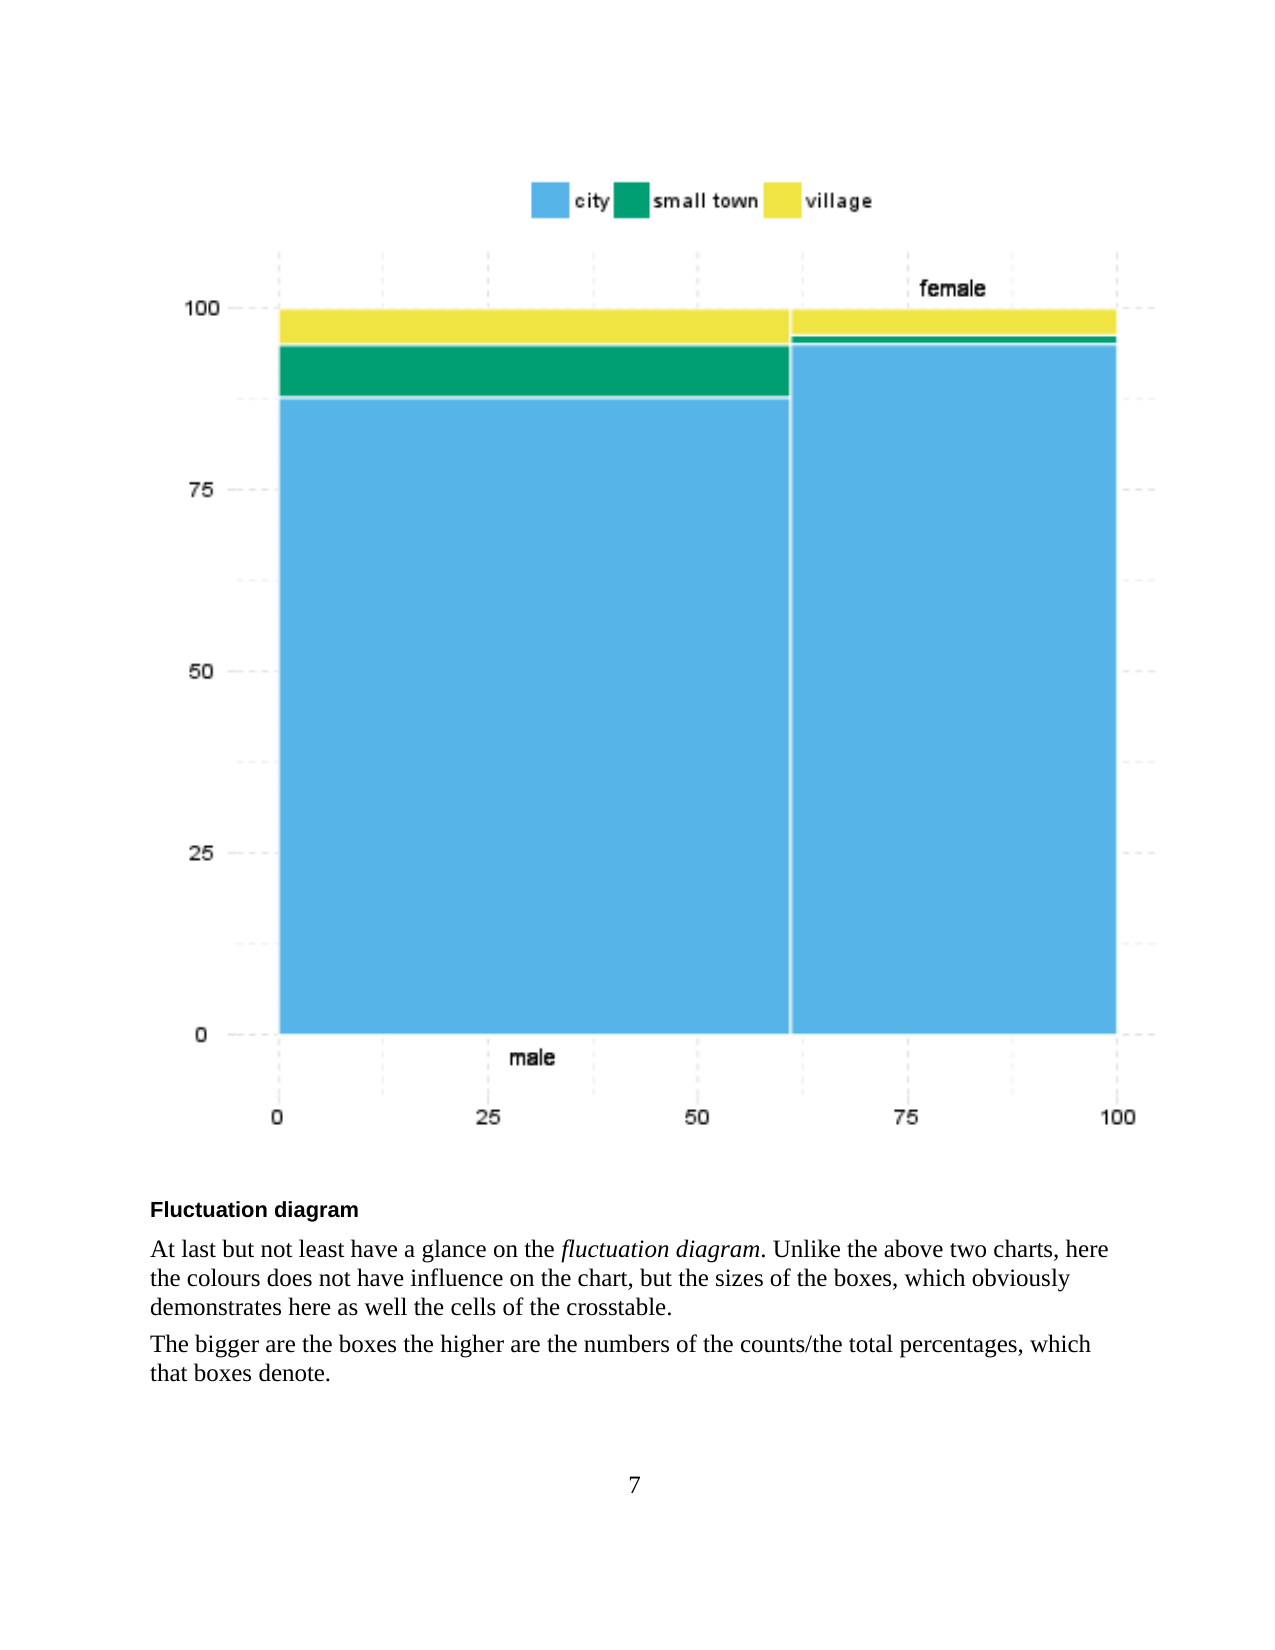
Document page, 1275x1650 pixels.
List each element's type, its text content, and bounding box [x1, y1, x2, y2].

subtitle Fluctuation diagram [150, 1196, 1125, 1222]
picture [150, 150, 1163, 1163]
text The bigger are the boxes the higher are the numbers of the counts/the total percentages, which that boxes denote. [150, 1329, 1125, 1387]
text At last but not least have a glance on the fluctuation diagram. Unlike the above two charts, here the colours does not have influence on the chart, but the sizes of the boxes, which obviously demonstrates here as well the cells of the crosstable. [150, 1234, 1125, 1320]
